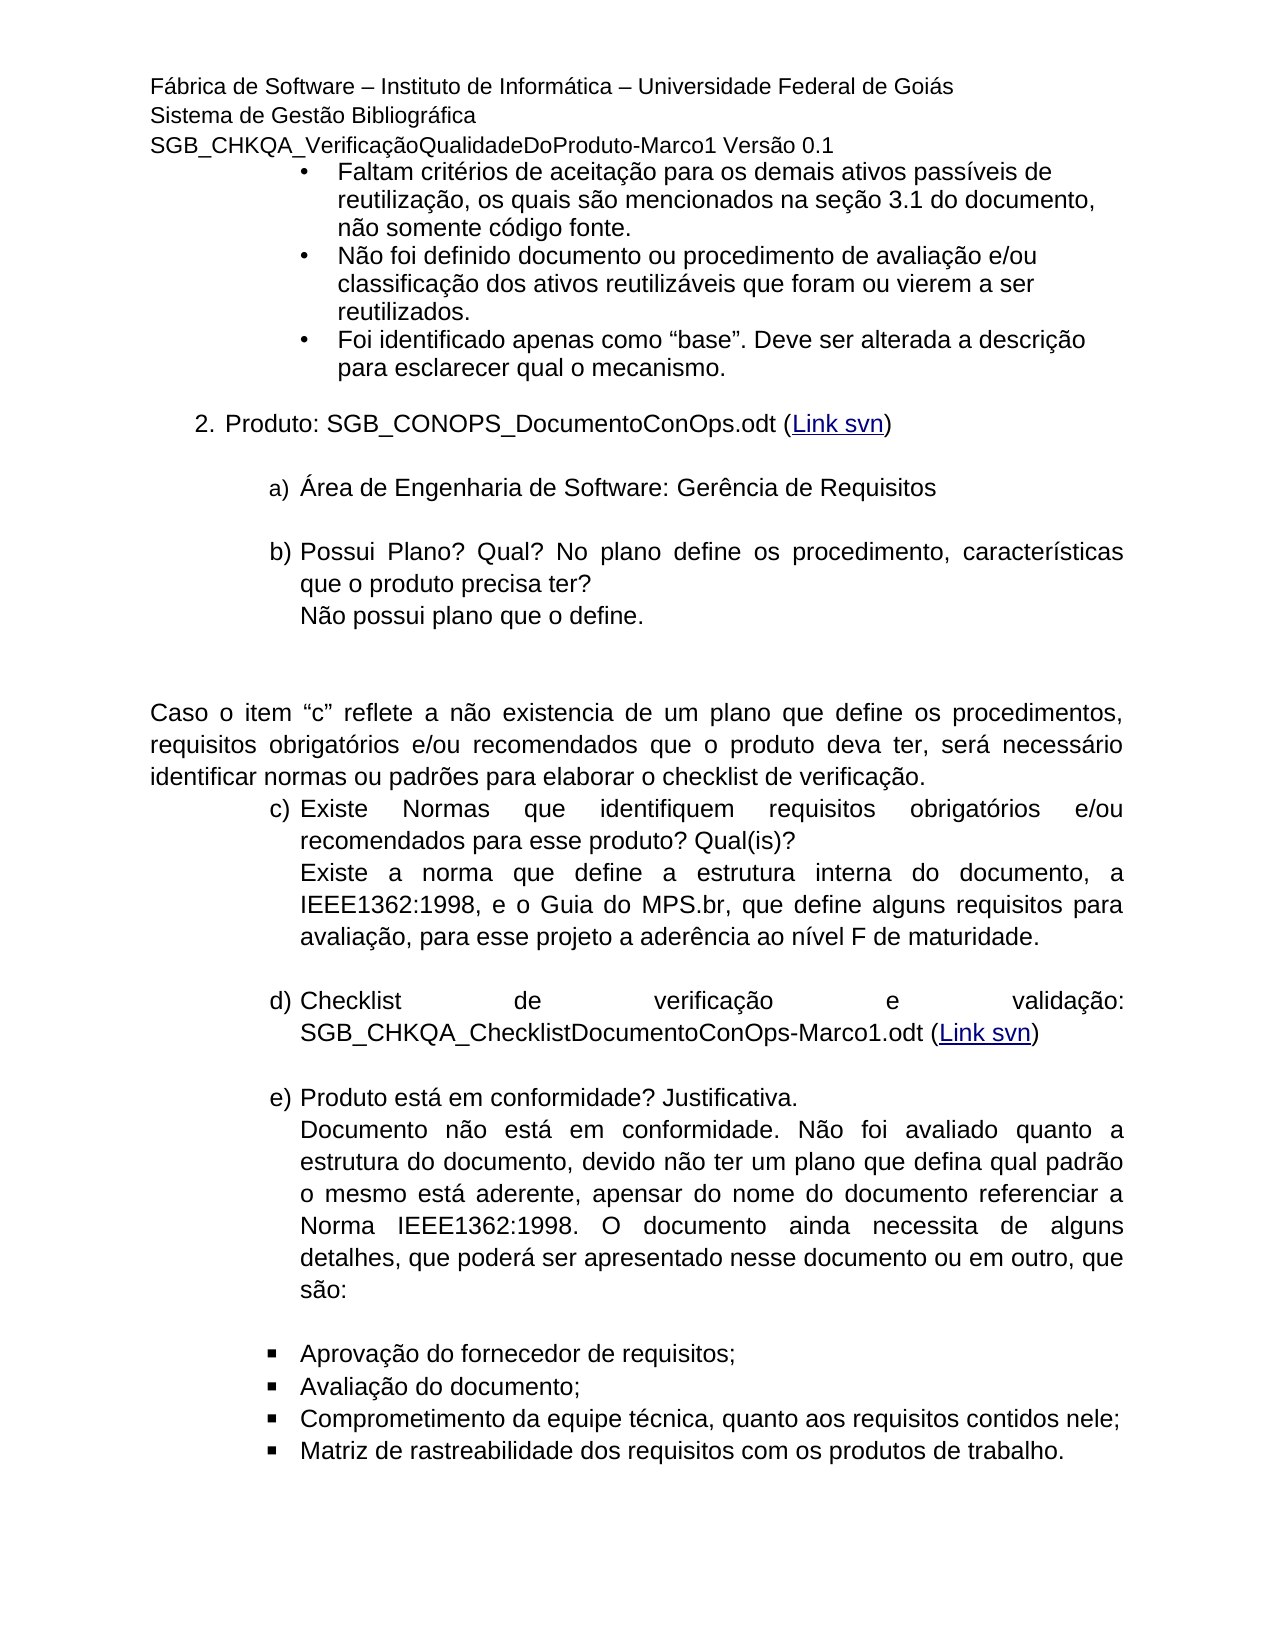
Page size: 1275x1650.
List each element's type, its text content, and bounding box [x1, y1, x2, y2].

list Aprovação do fornecedor de requisitos; [262, 1340, 1125, 1368]
list Existe Normas que identifiquem requisitos obrigatórios e/ou recomendados para esse produto? Qual(is)? [262, 795, 1125, 855]
list Avaliação do documento; [262, 1372, 1125, 1400]
list Faltam critérios de aceitação para os demais ativos passíveis de reutilização, os quais são mencionados na seção 3.1 do documento, não somente código fonte. [300, 158, 1125, 242]
list Não foi definido documento ou procedimento de avaliação e/ou classificação dos ativos reutilizáveis que foram ou vierem a ser reutilizados. [300, 242, 1125, 326]
list Possui Plano? Qual? No plano define os procedimento, características que o produto precisa ter? [262, 538, 1125, 598]
list Documento não está em conformidade. Não foi avaliado quanto a estrutura do documento, devido não ter um plano que defina qual padrão o mesmo está aderente, apensar do nome do documento referenciar a Norma IEEE1362:1998. O documento ainda necessita de alguns detalhes, que poderá ser apresentado nesse documento ou em outro, que são: [262, 1116, 1125, 1304]
list Área de Engenharia de Software: Gerência de Requisitos [262, 474, 1125, 502]
list Não possui plano que o define. [262, 602, 1125, 630]
list Matriz de rastreabilidade dos requisitos com os produtos de trabalho. [262, 1437, 1125, 1465]
text Caso o item “c” reflete a não existencia de um plano que define os procedimentos, requisitos obrigatórios e/ou recomendados que o produto deva ter, será necessário identificar normas ou padrões para elaborar o checklist de verificação. [150, 698, 1125, 791]
list Produto está em conformidade? Justificativa. [262, 1083, 1125, 1111]
list Produto: SGB_CONOPS_DocumentoConOps.odt (Link svn) [187, 410, 1125, 438]
list Checklist de verificação e validação: SGB_CHKQA_ChecklistDocumentoConOps-Marco1.odt (Link svn) [262, 987, 1125, 1047]
list Foi identificado apenas como “base”. Deve ser alterada a descrição para esclarecer qual o mecanismo. [300, 326, 1125, 382]
list Existe a norma que define a estrutura interna do documento, a IEEE1362:1998, e o Guia do MPS.br, que define alguns requisitos para avaliação, para esse projeto a aderência ao nível F de maturidade. [262, 859, 1125, 951]
list Comprometimento da equipe técnica, quanto aos requisitos contidos nele; [262, 1404, 1125, 1432]
